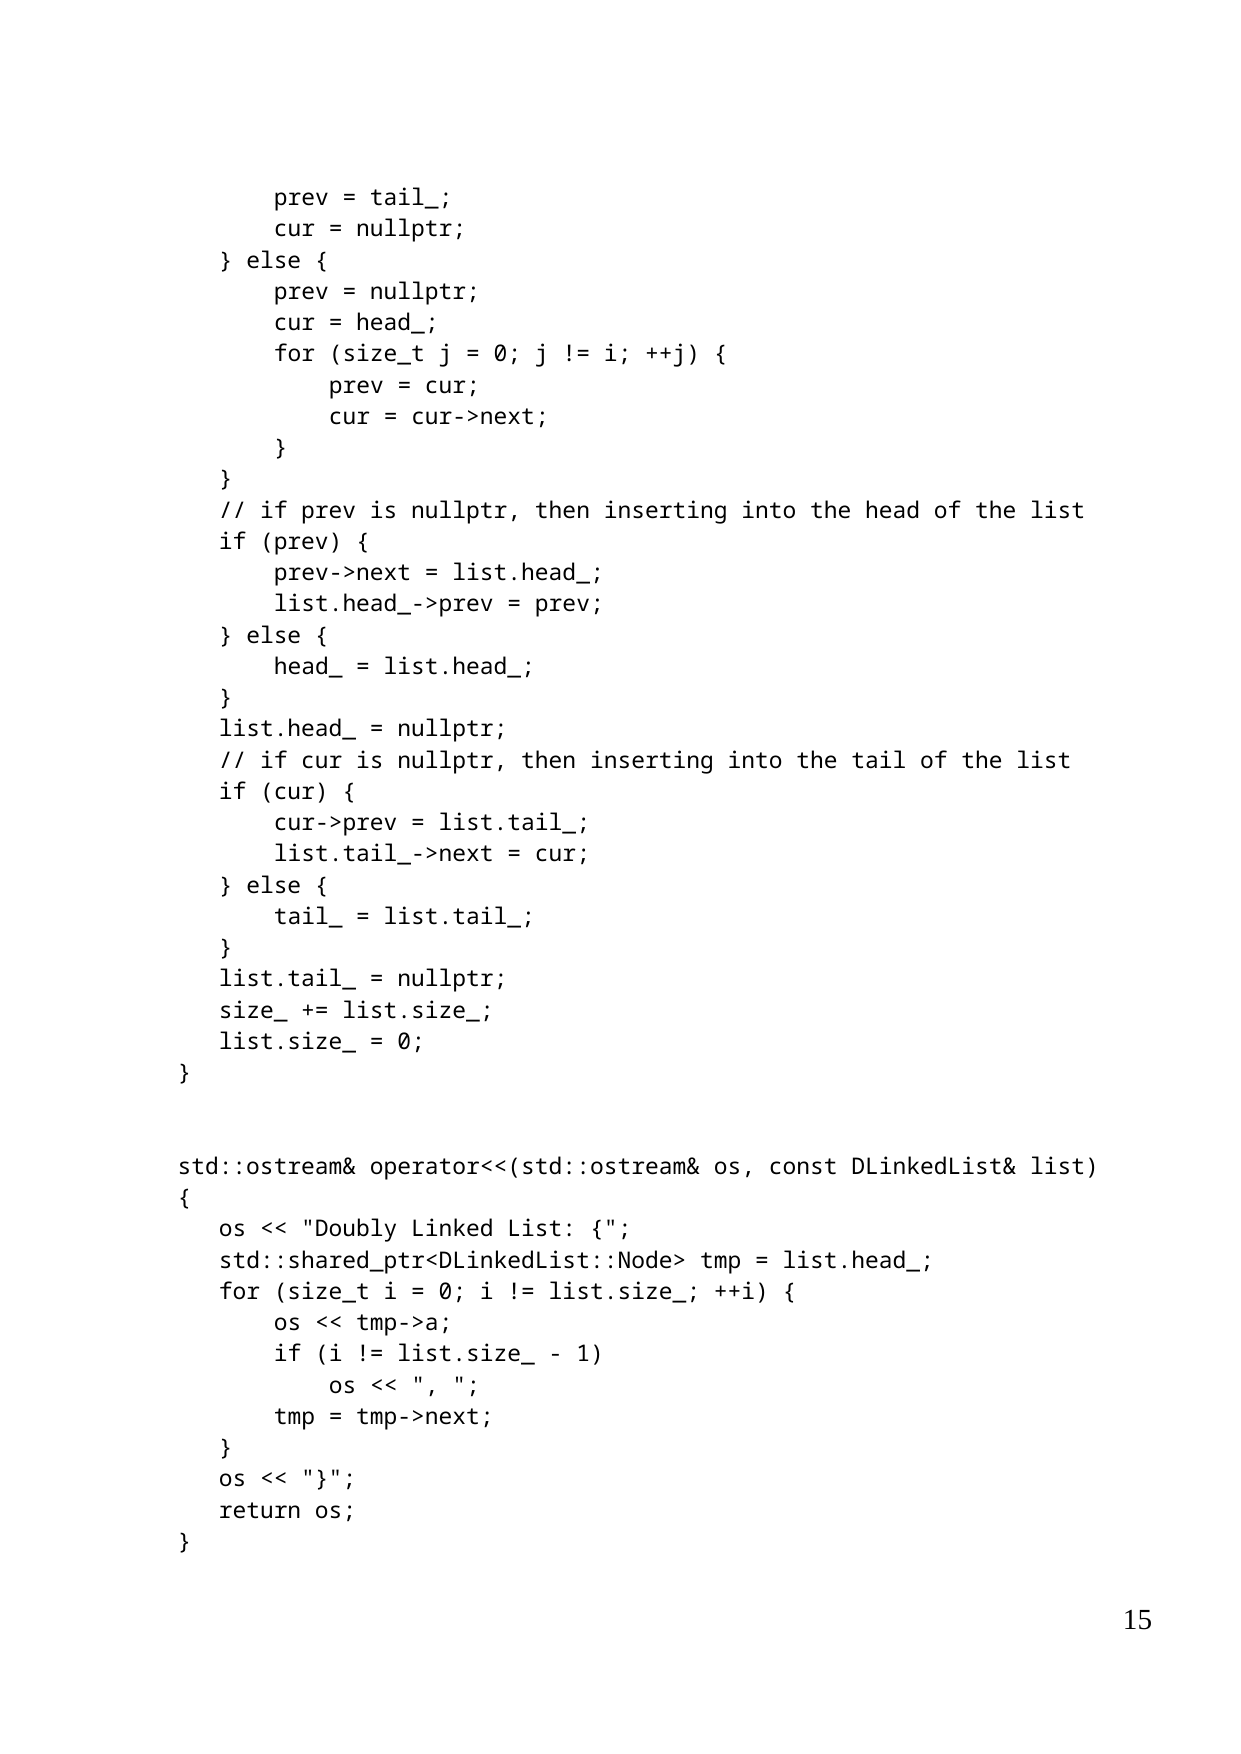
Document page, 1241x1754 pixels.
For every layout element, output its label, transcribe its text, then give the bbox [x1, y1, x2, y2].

text prev = tail_; cur = nullptr; } else { prev = nullptr; cur = head_; for (size_t j = 0; j != i; ++j) { prev = cur; cur = cur->next; } } // if prev is nullptr, then inserting into the head of the list if (prev) { prev->next = list.head_; list.head_->prev = prev; } else { head_ = list.head_; } list.head_ = nullptr; // if cur is nullptr, then inserting into the tail of the list if (cur) { cur->prev = list.tail_; list.tail_->next = cur; } else { tail_ = list.tail_; } list.tail_ = nullptr; size_ += list.size_; list.size_ = 0; } std::ostream& operator<<(std::ostream& os, const DLinkedList& list) { os << "Doubly Linked List: {"; std::shared_ptr<DLinkedList::Node> tmp = list.head_; for (size_t i = 0; i != list.size_; ++i) { os << tmp->a; if (i != list.size_ - 1) os << ", "; tmp = tmp->next; } os << "}"; return os; } [177, 181, 1152, 1556]
